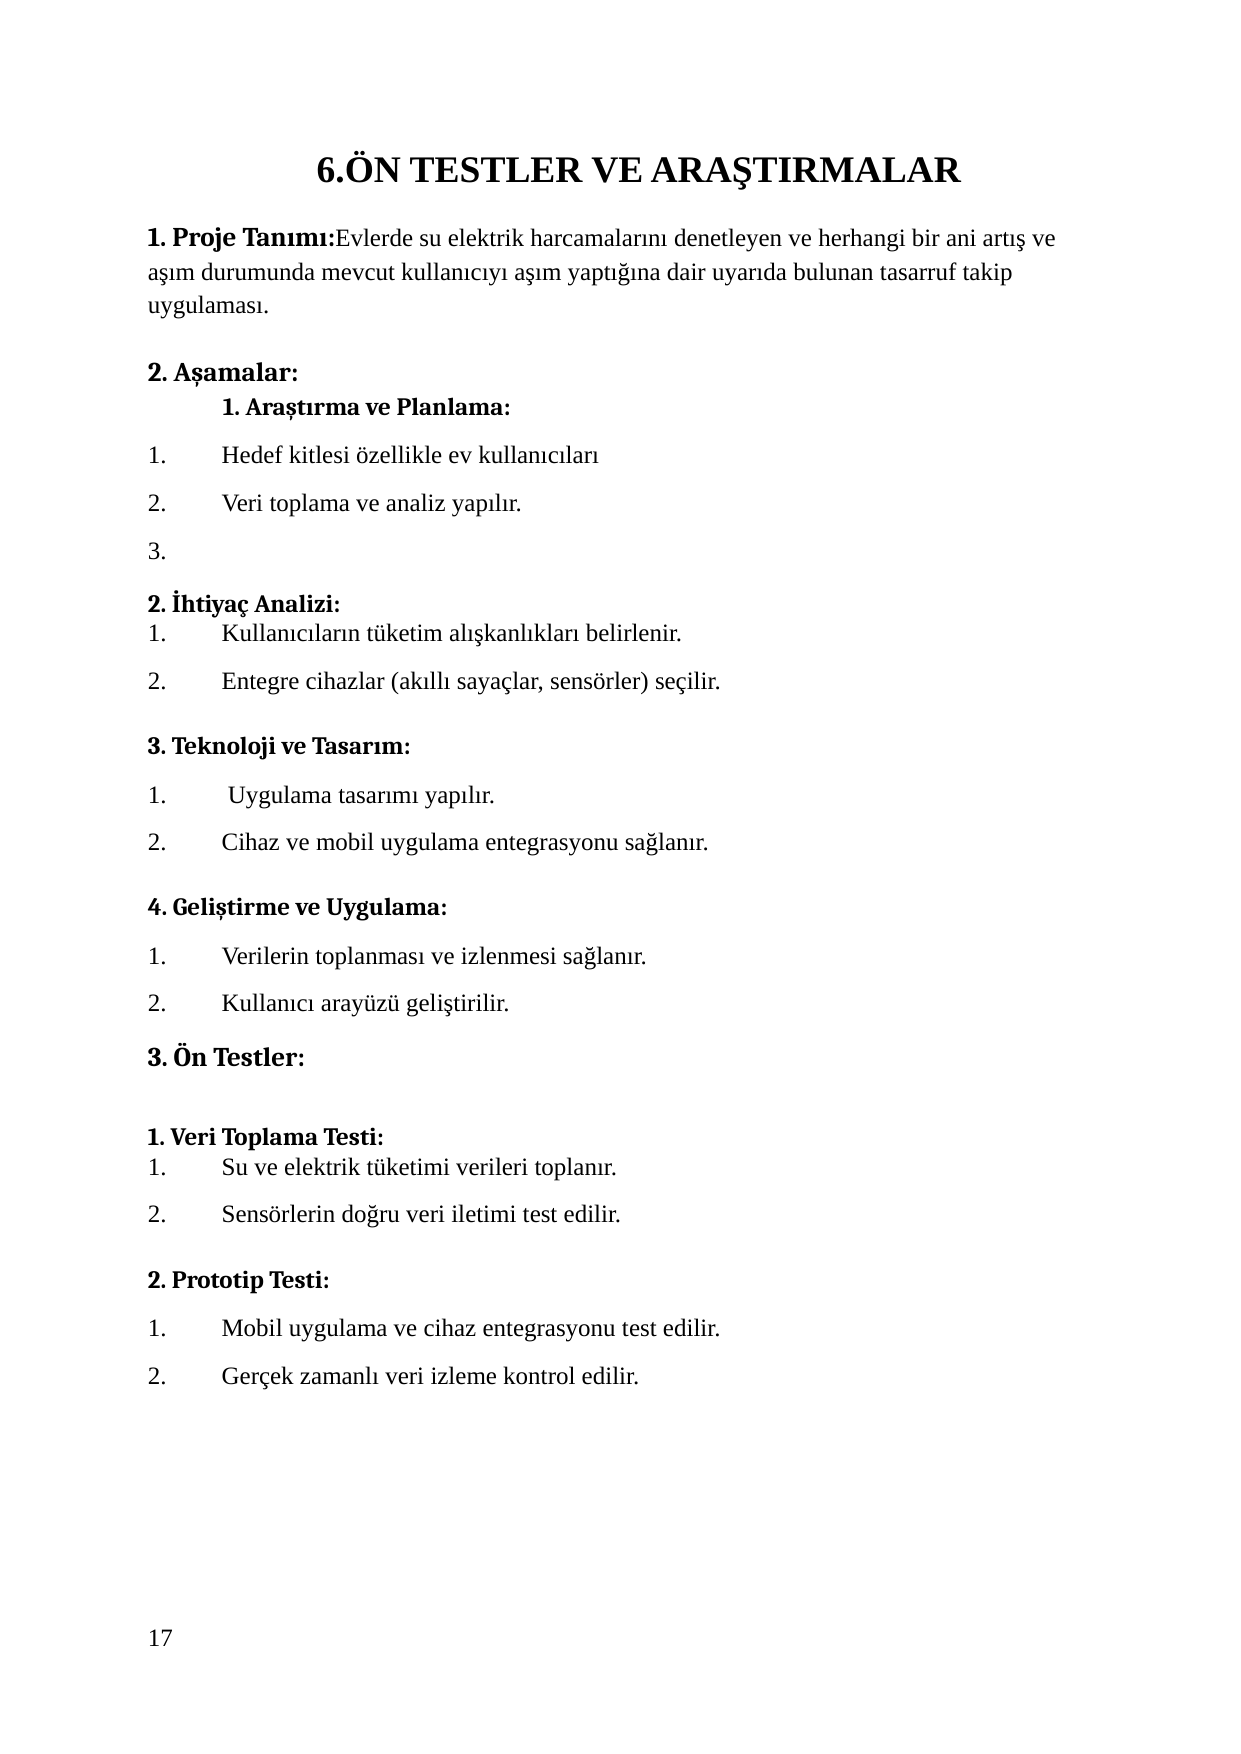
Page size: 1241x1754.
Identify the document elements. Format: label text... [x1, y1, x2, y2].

list Uygulama tasarımı yapılır. [148, 780, 1093, 808]
list Gerçek zamanlı veri izleme kontrol edilir. [148, 1361, 1093, 1422]
list Cihaz ve mobil uygulama entegrasyonu sağlanır. 4. Geliştirme ve Uygulama: [148, 827, 1093, 922]
text 6.ÖN TESTLER VE ARAŞTIRMALAR [148, 148, 1093, 191]
list Su ve elektrik tüketimi verileri toplanır. [148, 1152, 1093, 1181]
list Kullanıcı arayüzü geliştirilir. [148, 988, 1093, 1017]
list Verilerin toplanması ve izlenmesi sağlanır. [148, 941, 1093, 970]
list Sensörlerin doğru veri iletimi test edilir. 2. Prototip Testi: [148, 1199, 1093, 1294]
list Hedef kitlesi özellikle ev kullanıcıları [148, 441, 1093, 469]
text 1. Proje Tanımı:Evlerde su elektrik harcamalarını denetleyen ve herhangi bir ani artış ve aşım durumunda mevcut kullanıcıyı aşım yaptığına dair uyarıda bulunan tasarruf takip uygulaması. 2. Aşamalar: 1. Araştırma ve Planlama: [148, 222, 1093, 422]
subtitle 1. Veri Toplama Testi: [148, 1094, 1093, 1152]
list Entegre cihazlar (akıllı sayaçlar, sensörler) seçilir. 3. Teknoloji ve Tasarım: [148, 666, 1093, 761]
list Veri toplama ve analiz yapılır. [148, 488, 1093, 517]
subtitle 2. İhtiyaç Analizi: [148, 590, 1093, 618]
subtitle 3. Ön Testler: [148, 1042, 1093, 1073]
list Kullanıcıların tüketim alışkanlıkları belirlenir. [148, 618, 1093, 647]
list Mobil uygulama ve cihaz entegrasyonu test edilir. [148, 1313, 1093, 1342]
